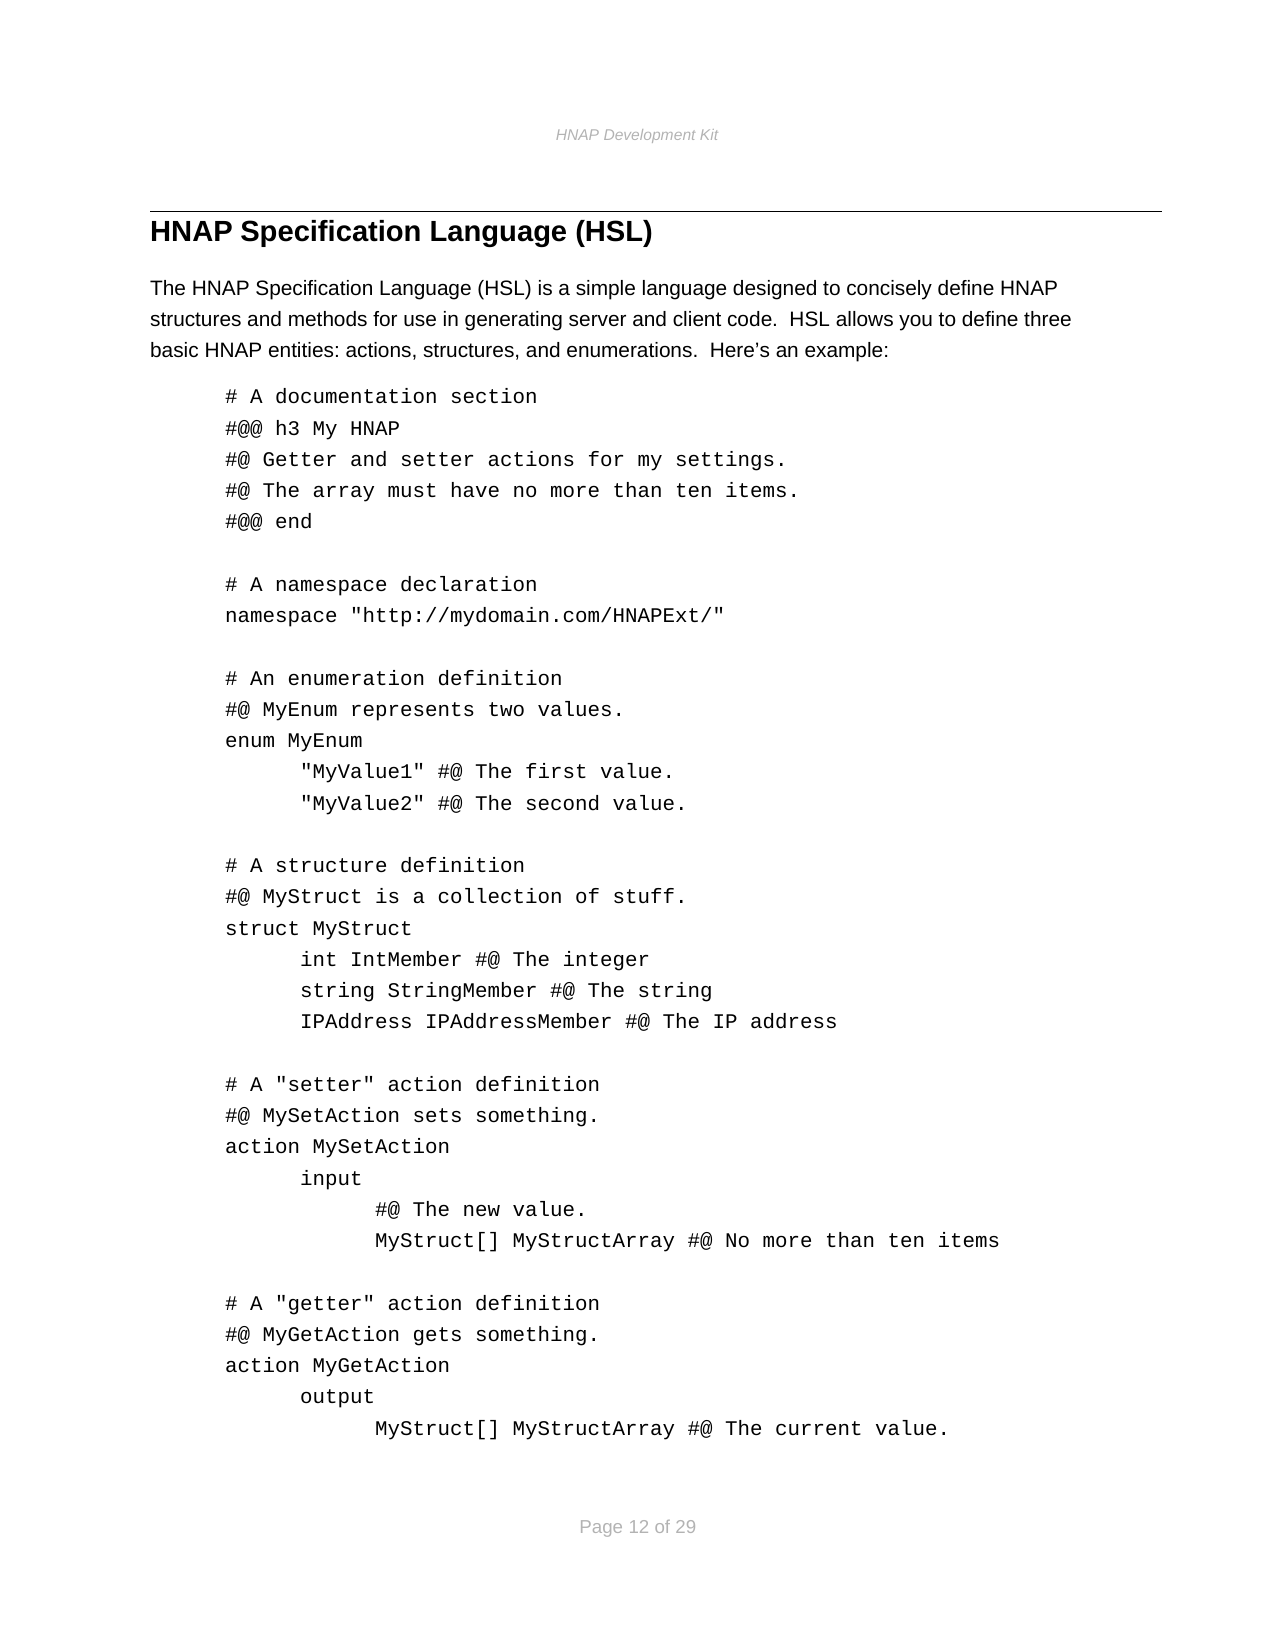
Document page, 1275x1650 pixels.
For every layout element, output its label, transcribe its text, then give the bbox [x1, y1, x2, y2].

subtitle HNAP Specification Language (HSL) [150, 212, 1162, 248]
text The HNAP Specification Language (HSL) is a simple language designed to concisely define HNAP structures and methods for use in generating server and client code. HSL allows you to define three basic HNAP entities: actions, structures, and enumerations. Here’s an example: [150, 268, 1125, 362]
text # A documentation section #@@ h3 My HNAP #@ Getter and setter actions for my settings. #@ The array must have no more than ten items. #@@ end # A namespace declaration namespace "http://mydomain.com/HNAPExt/" # An enumeration definition #@ MyEnum represents two values. enum MyEnum "MyValue1" #@ The first value. "MyValue2" #@ The second value. # A structure definition #@ MyStruct is a collection of stuff. struct MyStruct int IntMember #@ The integer string StringMember #@ The string IPAddress IPAddressMember #@ The IP address # A "setter" action definition #@ MySetAction sets something. action MySetAction input #@ The new value. MyStruct[] MyStructArray #@ No more than ten items # A "getter" action definition #@ MyGetAction gets something. action MyGetAction output MyStruct[] MyStructArray #@ The current value. [225, 379, 1125, 1441]
